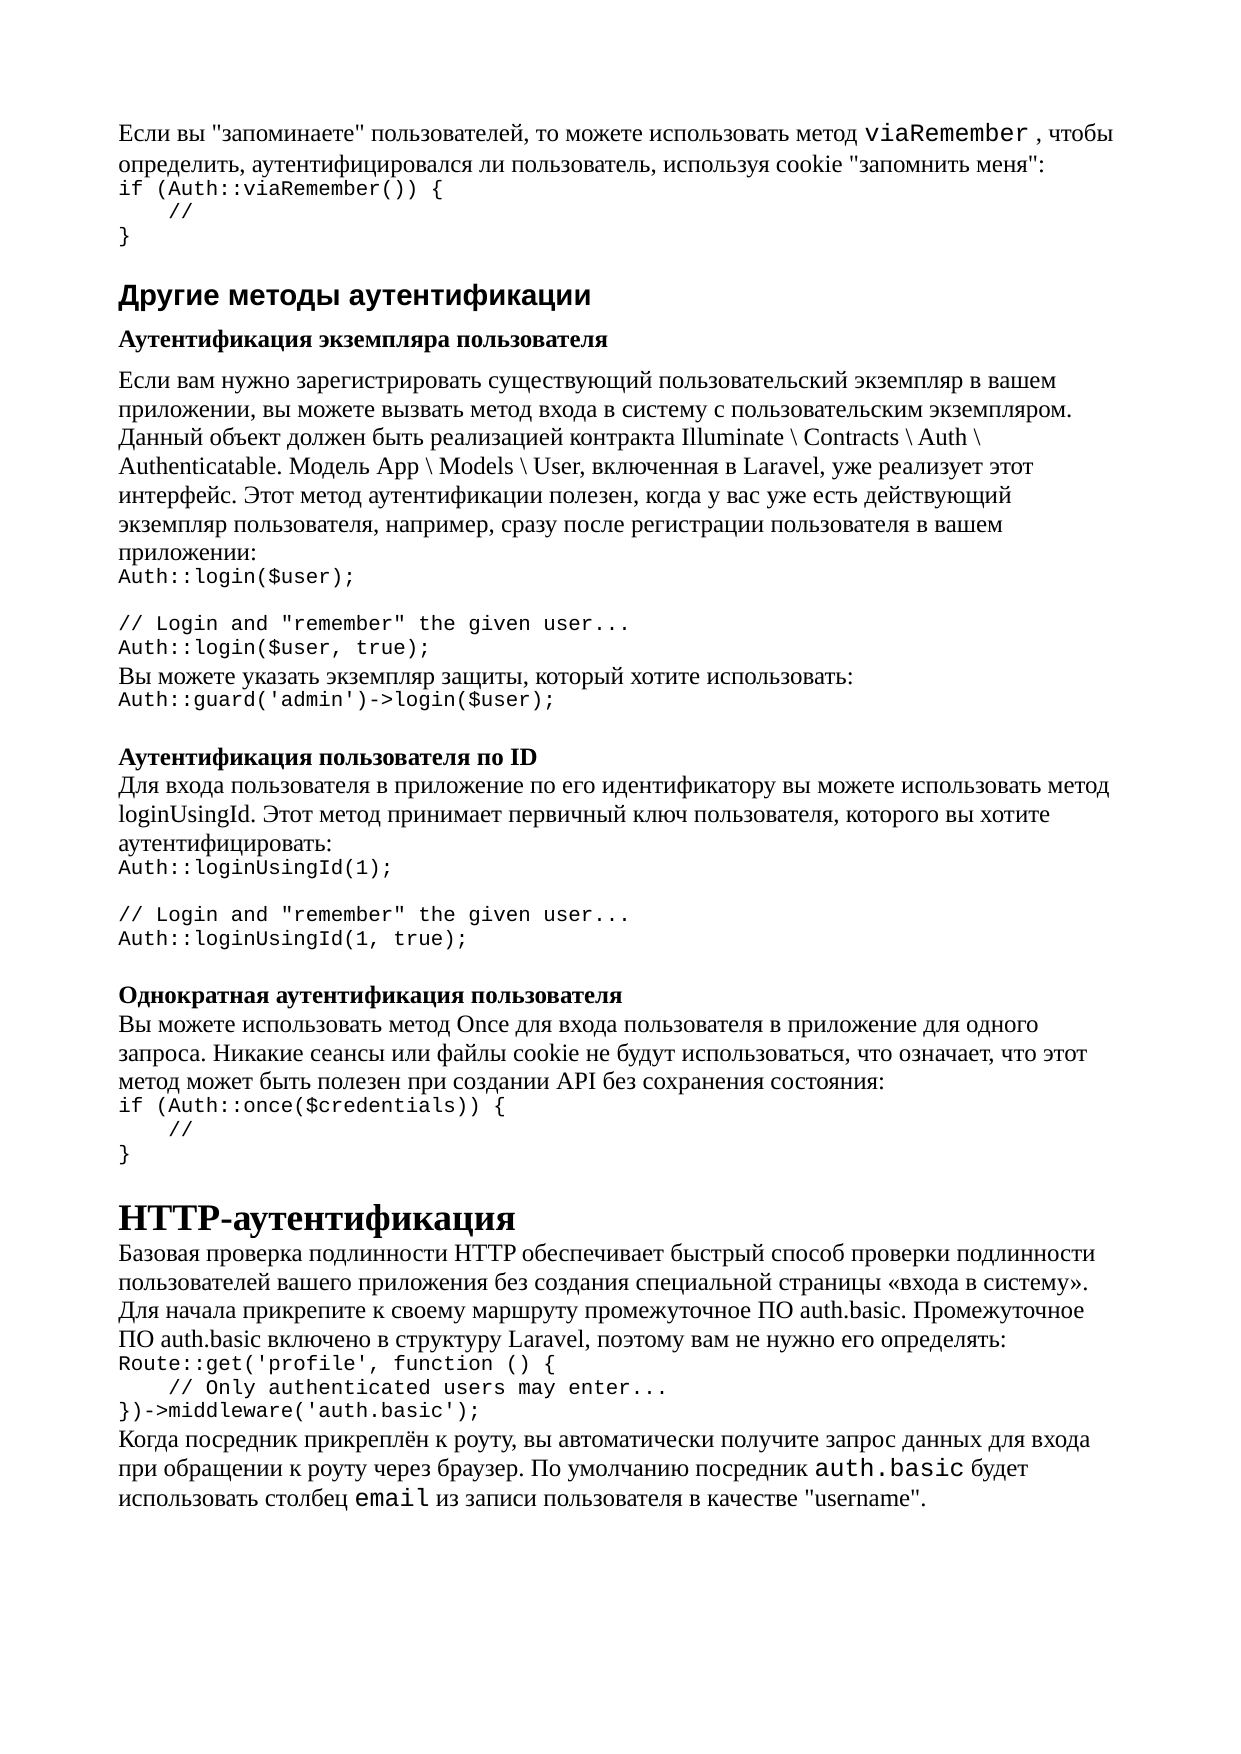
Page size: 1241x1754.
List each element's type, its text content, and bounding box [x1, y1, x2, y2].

text Вы можете использовать метод Once для входа пользователя в приложение для одного запроса. Никакие сеансы или файлы cookie не будут использоваться, что означает, что этот метод может быть полезен при создании API без сохранения состояния: [118, 1009, 1122, 1095]
text // Login and "remember" the given user... [118, 613, 1122, 637]
subtitle Аутентификация пользователя по ID [118, 742, 1122, 771]
text Если вам нужно зарегистрировать существующий пользовательский экземпляр в вашем приложении, вы можете вызвать метод входа в систему с пользовательским экземпляром. Данный объект должен быть реализацией контракта Illuminate \ Contracts \ Auth \ Authenticatable. Модель App \ Models \ User, включенная в Laravel, уже реализует этот интерфейс. Этот метод аутентификации полезен, когда у вас уже есть действующий экземпляр пользователя, например, сразу после регистрации пользователя в вашем приложении: [118, 365, 1122, 566]
text if (Auth::viaRemember()) { [118, 178, 1122, 201]
text Auth::login($user); [118, 566, 1122, 590]
text // [118, 201, 1122, 225]
text Auth::guard('admin')->login($user); [118, 689, 1122, 713]
text } [118, 1142, 1122, 1166]
text Если вы "запоминаете" пользователей, то можете использовать метод viaRemember , чтобы определить, аутентифицировался ли пользователь, используя cookie "запомнить меня": [118, 118, 1122, 178]
text Auth::loginUsingId(1); [118, 857, 1122, 881]
text if (Auth::once($credentials)) { [118, 1095, 1122, 1119]
subtitle Однократная аутентификация пользователя [118, 980, 1122, 1009]
text Базовая проверка подлинности HTTP обеспечивает быстрый способ проверки подлинности пользователей вашего приложения без создания специальной страницы «входа в систему». Для начала прикрепите к своему маршруту промежуточное ПО auth.basic. Промежуточное ПО auth.basic включено в структуру Laravel, поэтому вам не нужно его определять: [118, 1238, 1122, 1353]
subtitle Аутентификация экземпляра пользователя [118, 324, 1122, 352]
text Route::get('profile', function () { [118, 1353, 1122, 1377]
text // Only authenticated users may enter... [118, 1377, 1122, 1400]
text Для входа пользователя в приложение по его идентификатору вы можете использовать метод loginUsingId. Этот метод принимает первичный ключ пользователя, которого вы хотите аутентифицировать: [118, 771, 1122, 857]
text } [118, 225, 1122, 249]
text })->middleware('auth.basic'); [118, 1400, 1122, 1424]
text Auth::login($user, true); [118, 637, 1122, 661]
text Вы можете указать экземпляр защиты, который хотите использовать: [118, 661, 1122, 689]
subtitle HTTP-аутентификация [118, 1195, 1122, 1238]
text // Login and "remember" the given user... [118, 904, 1122, 928]
text Auth::loginUsingId(1, true); [118, 928, 1122, 951]
subtitle Другие методы аутентификации [118, 277, 1122, 311]
text // [118, 1119, 1122, 1142]
text Когда посредник прикреплён к роуту, вы автоматически получите запрос данных для входа при обращении к роуту через браузер. По умолчанию посредник auth.basic будет использовать столбец email из записи пользователя в качестве "username". [118, 1424, 1122, 1514]
